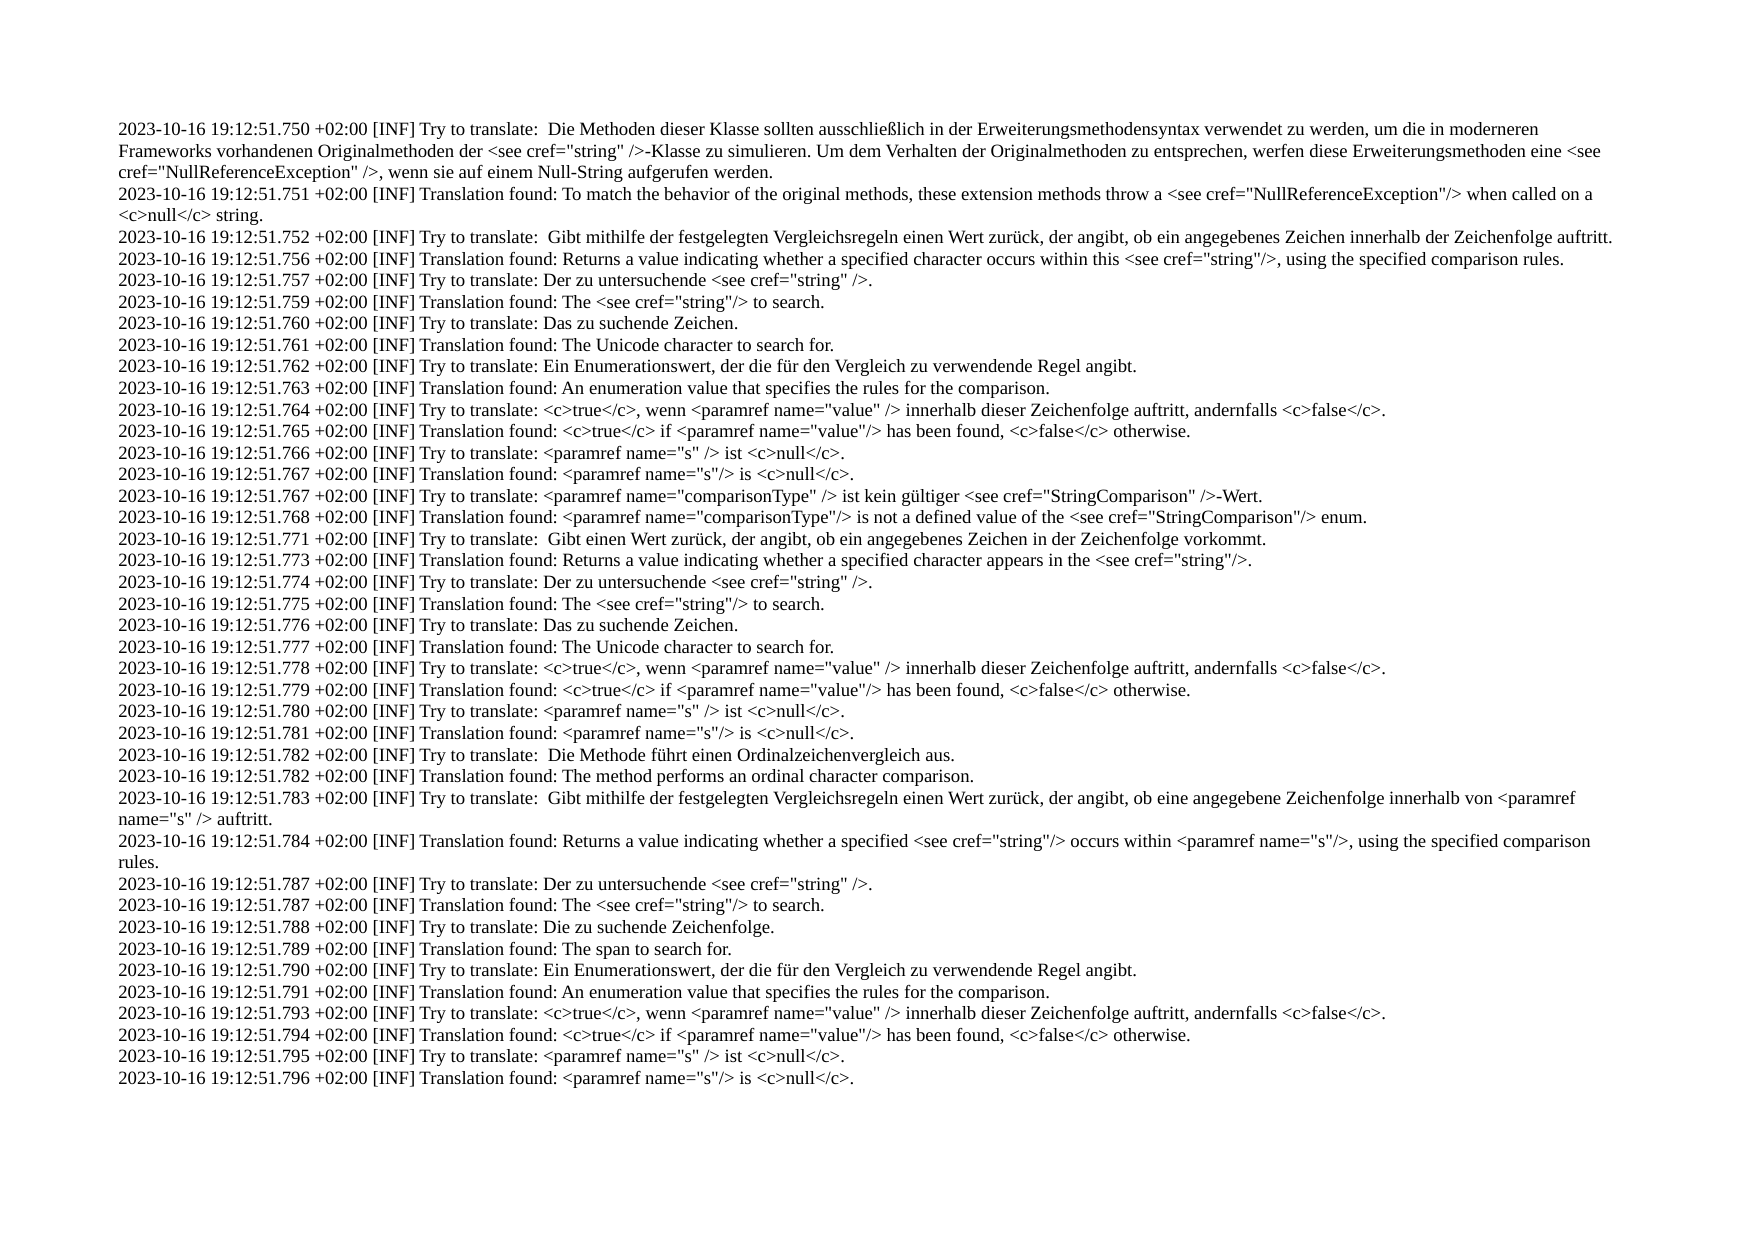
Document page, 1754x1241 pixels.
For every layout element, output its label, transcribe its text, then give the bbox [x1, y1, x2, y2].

text 2023-10-16 19:12:51.757 +02:00 [INF] Try to translate: Der zu untersuchende <see cref="string" />. [118, 269, 1636, 291]
text 2023-10-16 19:12:51.794 +02:00 [INF] Translation found: <c>true</c> if <paramref name="value"/> has been found, <c>false</c> otherwise. [118, 1024, 1636, 1045]
text 2023-10-16 19:12:51.756 +02:00 [INF] Translation found: Returns a value indicating whether a specified character occurs within this <see cref="string"/>, using the specified comparison rules. [118, 247, 1636, 269]
text 2023-10-16 19:12:51.759 +02:00 [INF] Translation found: The <see cref="string"/> to search. [118, 291, 1636, 312]
text 2023-10-16 19:12:51.793 +02:00 [INF] Try to translate: <c>true</c>, wenn <paramref name="value" /> innerhalb dieser Zeichenfolge auftritt, andernfalls <c>false</c>. [118, 1002, 1636, 1024]
text 2023-10-16 19:12:51.760 +02:00 [INF] Try to translate: Das zu suchende Zeichen. [118, 312, 1636, 334]
text 2023-10-16 19:12:51.778 +02:00 [INF] Try to translate: <c>true</c>, wenn <paramref name="value" /> innerhalb dieser Zeichenfolge auftritt, andernfalls <c>false</c>. [118, 657, 1636, 679]
text 2023-10-16 19:12:51.776 +02:00 [INF] Try to translate: Das zu suchende Zeichen. [118, 614, 1636, 636]
text 2023-10-16 19:12:51.761 +02:00 [INF] Translation found: The Unicode character to search for. [118, 334, 1636, 355]
text 2023-10-16 19:12:51.774 +02:00 [INF] Try to translate: Der zu untersuchende <see cref="string" />. [118, 571, 1636, 592]
text 2023-10-16 19:12:51.766 +02:00 [INF] Try to translate: <paramref name="s" /> ist <c>null</c>. [118, 442, 1636, 463]
text 2023-10-16 19:12:51.782 +02:00 [INF] Translation found: The method performs an ordinal character comparison. [118, 765, 1636, 787]
text 2023-10-16 19:12:51.775 +02:00 [INF] Translation found: The <see cref="string"/> to search. [118, 592, 1636, 614]
text 2023-10-16 19:12:51.787 +02:00 [INF] Translation found: The <see cref="string"/> to search. [118, 894, 1636, 916]
text 2023-10-16 19:12:51.781 +02:00 [INF] Translation found: <paramref name="s"/> is <c>null</c>. [118, 722, 1636, 743]
text 2023-10-16 19:12:51.767 +02:00 [INF] Try to translate: <paramref name="comparisonType" /> ist kein gültiger <see cref="StringComparison" />-Wert. [118, 485, 1636, 506]
text 2023-10-16 19:12:51.763 +02:00 [INF] Translation found: An enumeration value that specifies the rules for the comparison. [118, 377, 1636, 398]
text 2023-10-16 19:12:51.780 +02:00 [INF] Try to translate: <paramref name="s" /> ist <c>null</c>. [118, 700, 1636, 722]
text 2023-10-16 19:12:51.752 +02:00 [INF] Try to translate: Gibt mithilfe der festgelegten Vergleichsregeln einen Wert zurück, der angibt, ob ein angegebenes Zeichen innerhalb der Zeichenfolge auftritt. [118, 226, 1636, 247]
text 2023-10-16 19:12:51.765 +02:00 [INF] Translation found: <c>true</c> if <paramref name="value"/> has been found, <c>false</c> otherwise. [118, 420, 1636, 442]
text 2023-10-16 19:12:51.784 +02:00 [INF] Translation found: Returns a value indicating whether a specified <see cref="string"/> occurs within <paramref name="s"/>, using the specified comparison rules. [118, 830, 1636, 873]
text 2023-10-16 19:12:51.795 +02:00 [INF] Try to translate: <paramref name="s" /> ist <c>null</c>. [118, 1045, 1636, 1067]
text 2023-10-16 19:12:51.783 +02:00 [INF] Try to translate: Gibt mithilfe der festgelegten Vergleichsregeln einen Wert zurück, der angibt, ob eine angegebene Zeichenfolge innerhalb von <paramref name="s" /> auftritt. [118, 787, 1636, 830]
text 2023-10-16 19:12:51.768 +02:00 [INF] Translation found: <paramref name="comparisonType"/> is not a defined value of the <see cref="StringComparison"/> enum. [118, 506, 1636, 528]
text 2023-10-16 19:12:51.767 +02:00 [INF] Translation found: <paramref name="s"/> is <c>null</c>. [118, 463, 1636, 485]
text 2023-10-16 19:12:51.790 +02:00 [INF] Try to translate: Ein Enumerationswert, der die für den Vergleich zu verwendende Regel angibt. [118, 959, 1636, 981]
text 2023-10-16 19:12:51.762 +02:00 [INF] Try to translate: Ein Enumerationswert, der die für den Vergleich zu verwendende Regel angibt. [118, 355, 1636, 377]
text 2023-10-16 19:12:51.773 +02:00 [INF] Translation found: Returns a value indicating whether a specified character appears in the <see cref="string"/>. [118, 549, 1636, 571]
text 2023-10-16 19:12:51.788 +02:00 [INF] Try to translate: Die zu suchende Zeichenfolge. [118, 916, 1636, 937]
text 2023-10-16 19:12:51.789 +02:00 [INF] Translation found: The span to search for. [118, 937, 1636, 959]
text 2023-10-16 19:12:51.782 +02:00 [INF] Try to translate: Die Methode führt einen Ordinalzeichenvergleich aus. [118, 743, 1636, 765]
text 2023-10-16 19:12:51.750 +02:00 [INF] Try to translate: Die Methoden dieser Klasse sollten ausschließlich in der Erweiterungsmethodensyntax verwendet zu werden, um die in moderneren Frameworks vorhandenen Originalmethoden der <see cref="string" />-Klasse zu simulieren. Um dem Verhalten der Originalmethoden zu entsprechen, werfen diese Erweiterungsmethoden eine <see cref="NullReferenceException" />, wenn sie auf einem Null-String aufgerufen werden. [118, 118, 1636, 183]
text 2023-10-16 19:12:51.791 +02:00 [INF] Translation found: An enumeration value that specifies the rules for the comparison. [118, 981, 1636, 1002]
text 2023-10-16 19:12:51.751 +02:00 [INF] Translation found: To match the behavior of the original methods, these extension methods throw a <see cref="NullReferenceException"/> when called on a <c>null</c> string. [118, 183, 1636, 226]
text 2023-10-16 19:12:51.764 +02:00 [INF] Try to translate: <c>true</c>, wenn <paramref name="value" /> innerhalb dieser Zeichenfolge auftritt, andernfalls <c>false</c>. [118, 398, 1636, 420]
text 2023-10-16 19:12:51.796 +02:00 [INF] Translation found: <paramref name="s"/> is <c>null</c>. [118, 1067, 1636, 1088]
text 2023-10-16 19:12:51.771 +02:00 [INF] Try to translate: Gibt einen Wert zurück, der angibt, ob ein angegebenes Zeichen in der Zeichenfolge vorkommt. [118, 528, 1636, 549]
text 2023-10-16 19:12:51.779 +02:00 [INF] Translation found: <c>true</c> if <paramref name="value"/> has been found, <c>false</c> otherwise. [118, 679, 1636, 700]
text 2023-10-16 19:12:51.787 +02:00 [INF] Try to translate: Der zu untersuchende <see cref="string" />. [118, 873, 1636, 894]
text 2023-10-16 19:12:51.777 +02:00 [INF] Translation found: The Unicode character to search for. [118, 636, 1636, 657]
